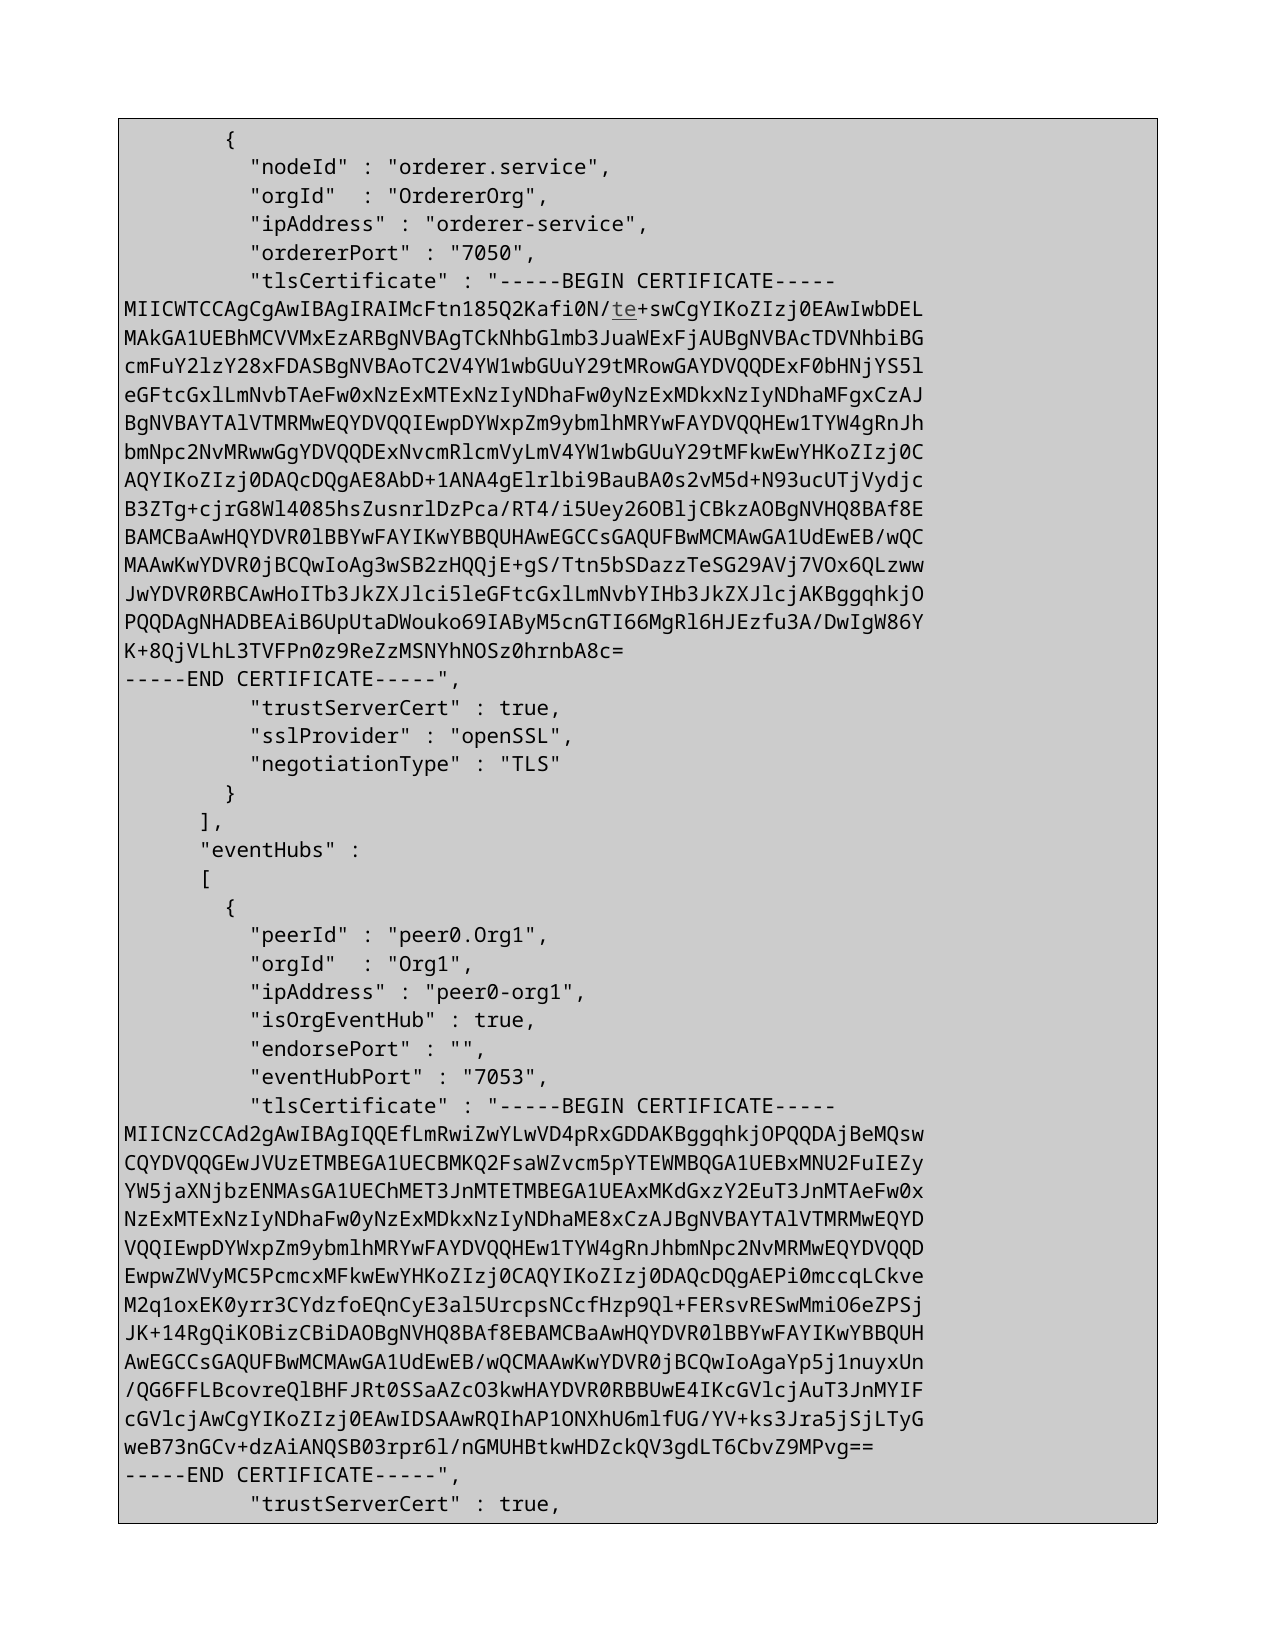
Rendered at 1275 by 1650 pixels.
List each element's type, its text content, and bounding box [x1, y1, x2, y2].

table_header { "nodeId" : "orderer.service", "orgId" : "OrdererOrg", "ipAddress" : "orderer-service", "ordererPort" : "7050", "tlsCertificate" : "-----BEGIN CERTIFICATE----- MIICWTCCAgCgAwIBAgIRAIMcFtn185Q2Kafi0N/te+swCgYIKoZIzj0EAwIwbDEL MAkGA1UEBhMCVVMxEzARBgNVBAgTCkNhbGlmb3JuaWExFjAUBgNVBAcTDVNhbiBG cmFuY2lzY28xFDASBgNVBAoTC2V4YW1wbGUuY29tMRowGAYDVQQDExF0bHNjYS5l eGFtcGxlLmNvbTAeFw0xNzExMTExNzIyNDhaFw0yNzExMDkxNzIyNDhaMFgxCzAJ BgNVBAYTAlVTMRMwEQYDVQQIEwpDYWxpZm9ybmlhMRYwFAYDVQQHEw1TYW4gRnJh bmNpc2NvMRwwGgYDVQQDExNvcmRlcmVyLmV4YW1wbGUuY29tMFkwEwYHKoZIzj0C AQYIKoZIzj0DAQcDQgAE8AbD+1ANA4gElrlbi9BauBA0s2vM5d+N93ucUTjVydjc B3ZTg+cjrG8Wl4085hsZusnrlDzPca/RT4/i5Uey26OBljCBkzAOBgNVHQ8BAf8E BAMCBaAwHQYDVR0lBBYwFAYIKwYBBQUHAwEGCCsGAQUFBwMCMAwGA1UdEwEB/wQC MAAwKwYDVR0jBCQwIoAg3wSB2zHQQjE+gS/Ttn5bSDazzTeSG29AVj7VOx6QLzww JwYDVR0RBCAwHoITb3JkZXJlci5leGFtcGxlLmNvbYIHb3JkZXJlcjAKBggqhkjO PQQDAgNHADBEAiB6UpUtaDWouko69IAByM5cnGTI66MgRl6HJEzfu3A/DwIgW86Y K+8QjVLhL3TVFPn0z9ReZzMSNYhNOSz0hrnbA8c= -----END CERTIFICATE-----", "trustServerCert" : true, "sslProvider" : "openSSL", "negotiationType" : "TLS" } ], "eventHubs" : [ { "peerId" : "peer0.Org1", "orgId" : "Org1", "ipAddress" : "peer0-org1", "isOrgEventHub" : true, "endorsePort" : "", "eventHubPort" : "7053", "tlsCertificate" : "-----BEGIN CERTIFICATE----- MIICNzCCAd2gAwIBAgIQQEfLmRwiZwYLwVD4pRxGDDAKBggqhkjOPQQDAjBeMQsw CQYDVQQGEwJVUzETMBEGA1UECBMKQ2FsaWZvcm5pYTEWMBQGA1UEBxMNU2FuIEZy YW5jaXNjbzENMAsGA1UEChMET3JnMTETMBEGA1UEAxMKdGxzY2EuT3JnMTAeFw0x NzExMTExNzIyNDhaFw0yNzExMDkxNzIyNDhaME8xCzAJBgNVBAYTAlVTMRMwEQYD VQQIEwpDYWxpZm9ybmlhMRYwFAYDVQQHEw1TYW4gRnJhbmNpc2NvMRMwEQYDVQQD EwpwZWVyMC5PcmcxMFkwEwYHKoZIzj0CAQYIKoZIzj0DAQcDQgAEPi0mccqLCkve M2q1oxEK0yrr3CYdzfoEQnCyE3al5UrcpsNCcfHzp9Ql+FERsvRESwMmiO6eZPSj JK+14RgQiKOBizCBiDAOBgNVHQ8BAf8EBAMCBaAwHQYDVR0lBBYwFAYIKwYBBQUH AwEGCCsGAQUFBwMCMAwGA1UdEwEB/wQCMAAwKwYDVR0jBCQwIoAgaYp5j1nuyxUn /QG6FFLBcovreQlBHFJRt0SSaAZcO3kwHAYDVR0RBBUwE4IKcGVlcjAuT3JnMYIF cGVlcjAwCgYIKoZIzj0EAwIDSAAwRQIhAP1ONXhU6mlfUG/YV+ks3Jra5jSjLTyG weB73nGCv+dzAiANQSB03rpr6l/nGMUHBtkwHDZckQV3gdLT6CbvZ9MPvg== -----END CERTIFICATE-----", "trustServerCert" : true, [119, 119, 1157, 1523]
